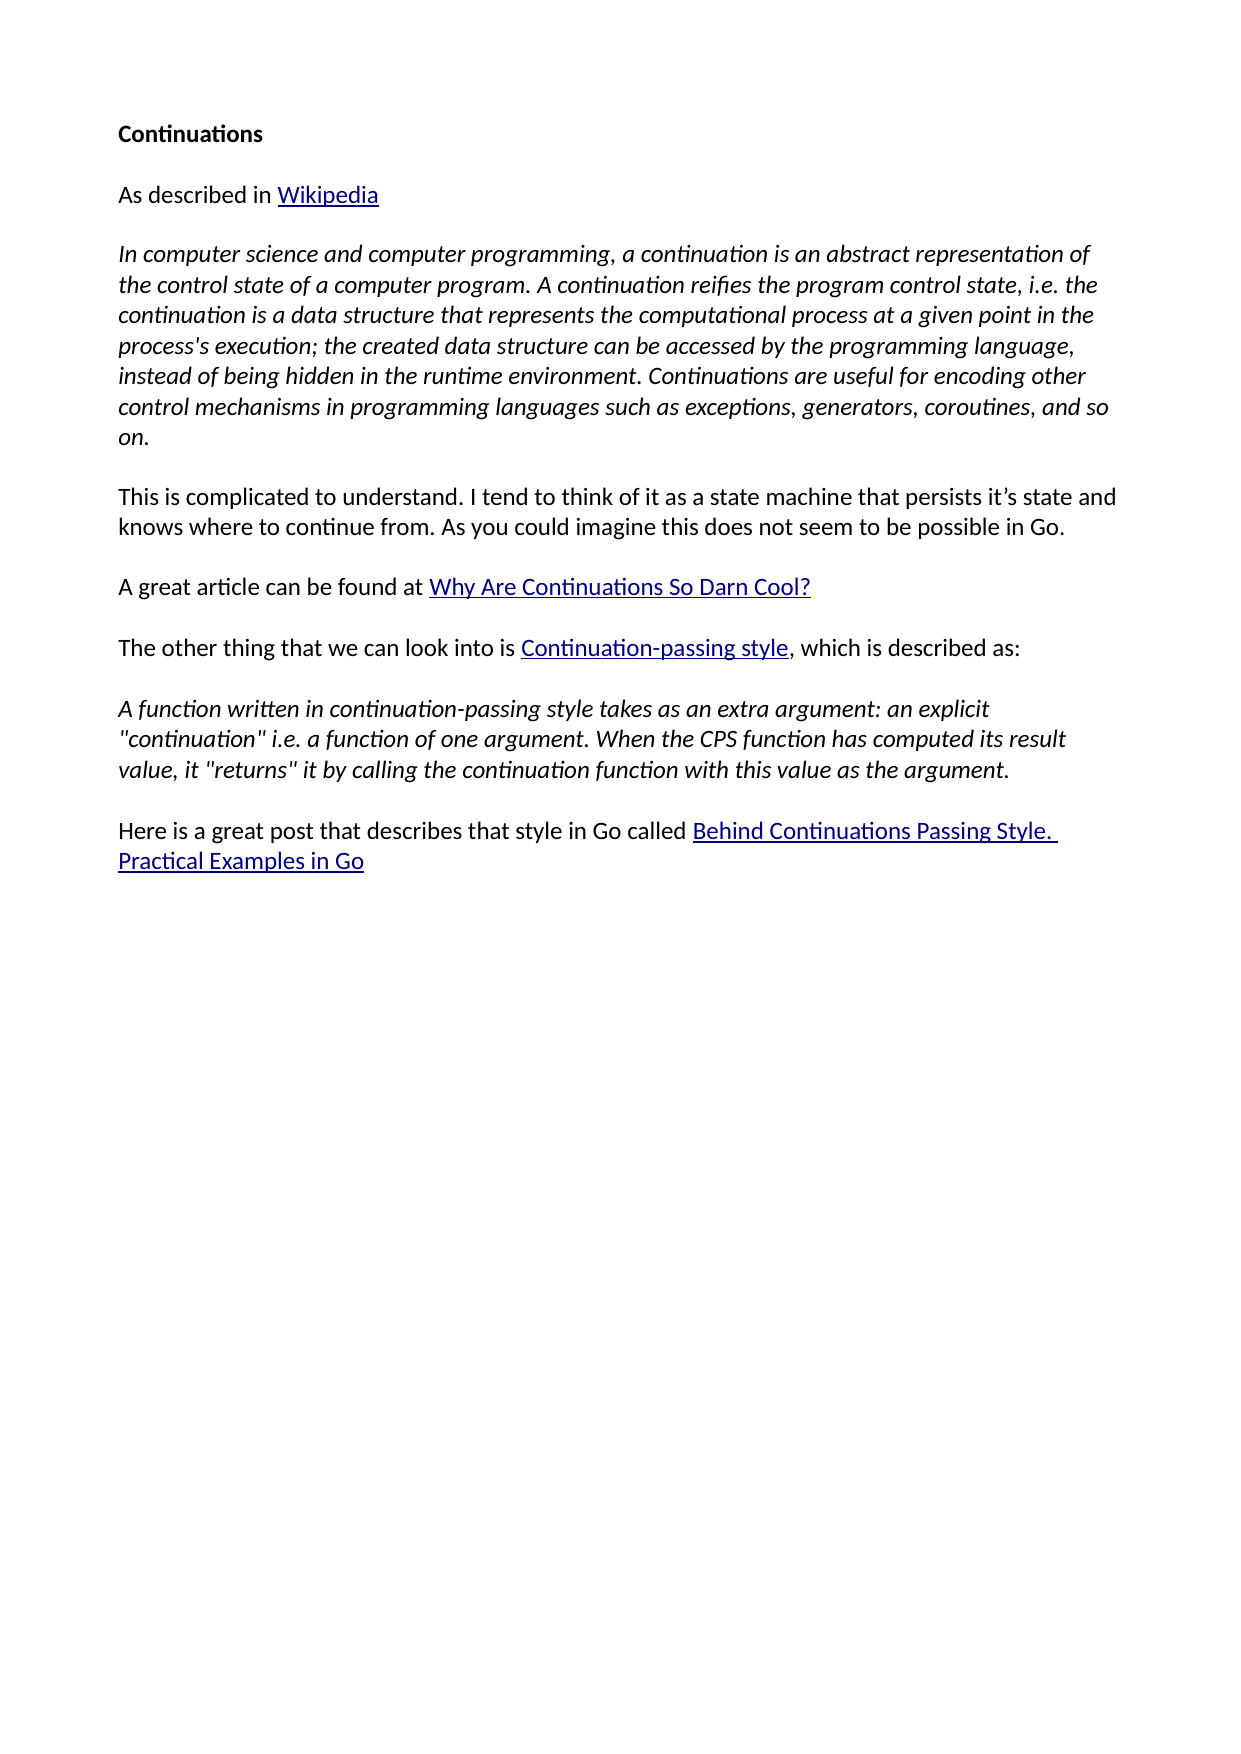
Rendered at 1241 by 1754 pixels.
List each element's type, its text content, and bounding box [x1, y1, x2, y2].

text Here is a great post that describes that style in Go called Behind Continuations Passing Style. Practical Examples in Go [118, 815, 1122, 876]
text A function written in continuation-passing style takes as an extra argument: an explicit "continuation" i.e. a function of one argument. When the CPS function has computed its result value, it "returns" it by calling the continuation function with this value as the argument. [118, 693, 1122, 784]
text Continuations [118, 118, 1122, 149]
text In computer science and computer programming, a continuation is an abstract representation of the control state of a computer program. A continuation reifies the program control state, i.e. the continuation is a data structure that represents the computational process at a given point in the process's execution; the created data structure can be accessed by the programming language, instead of being hidden in the runtime environment. Continuations are useful for encoding other control mechanisms in programming languages such as exceptions, generators, coroutines, and so on. [118, 238, 1122, 452]
text The other thing that we can look into is Continuation-passing style, which is described as: [118, 632, 1122, 662]
text As described in Wikipedia [118, 179, 1122, 210]
text This is complicated to understand. I tend to think of it as a state machine that persists it’s state and knows where to continue from. As you could imagine this does not seem to be possible in Go. [118, 481, 1122, 542]
text A great article can be found at Why Are Continuations So Darn Cool? [118, 571, 1122, 601]
